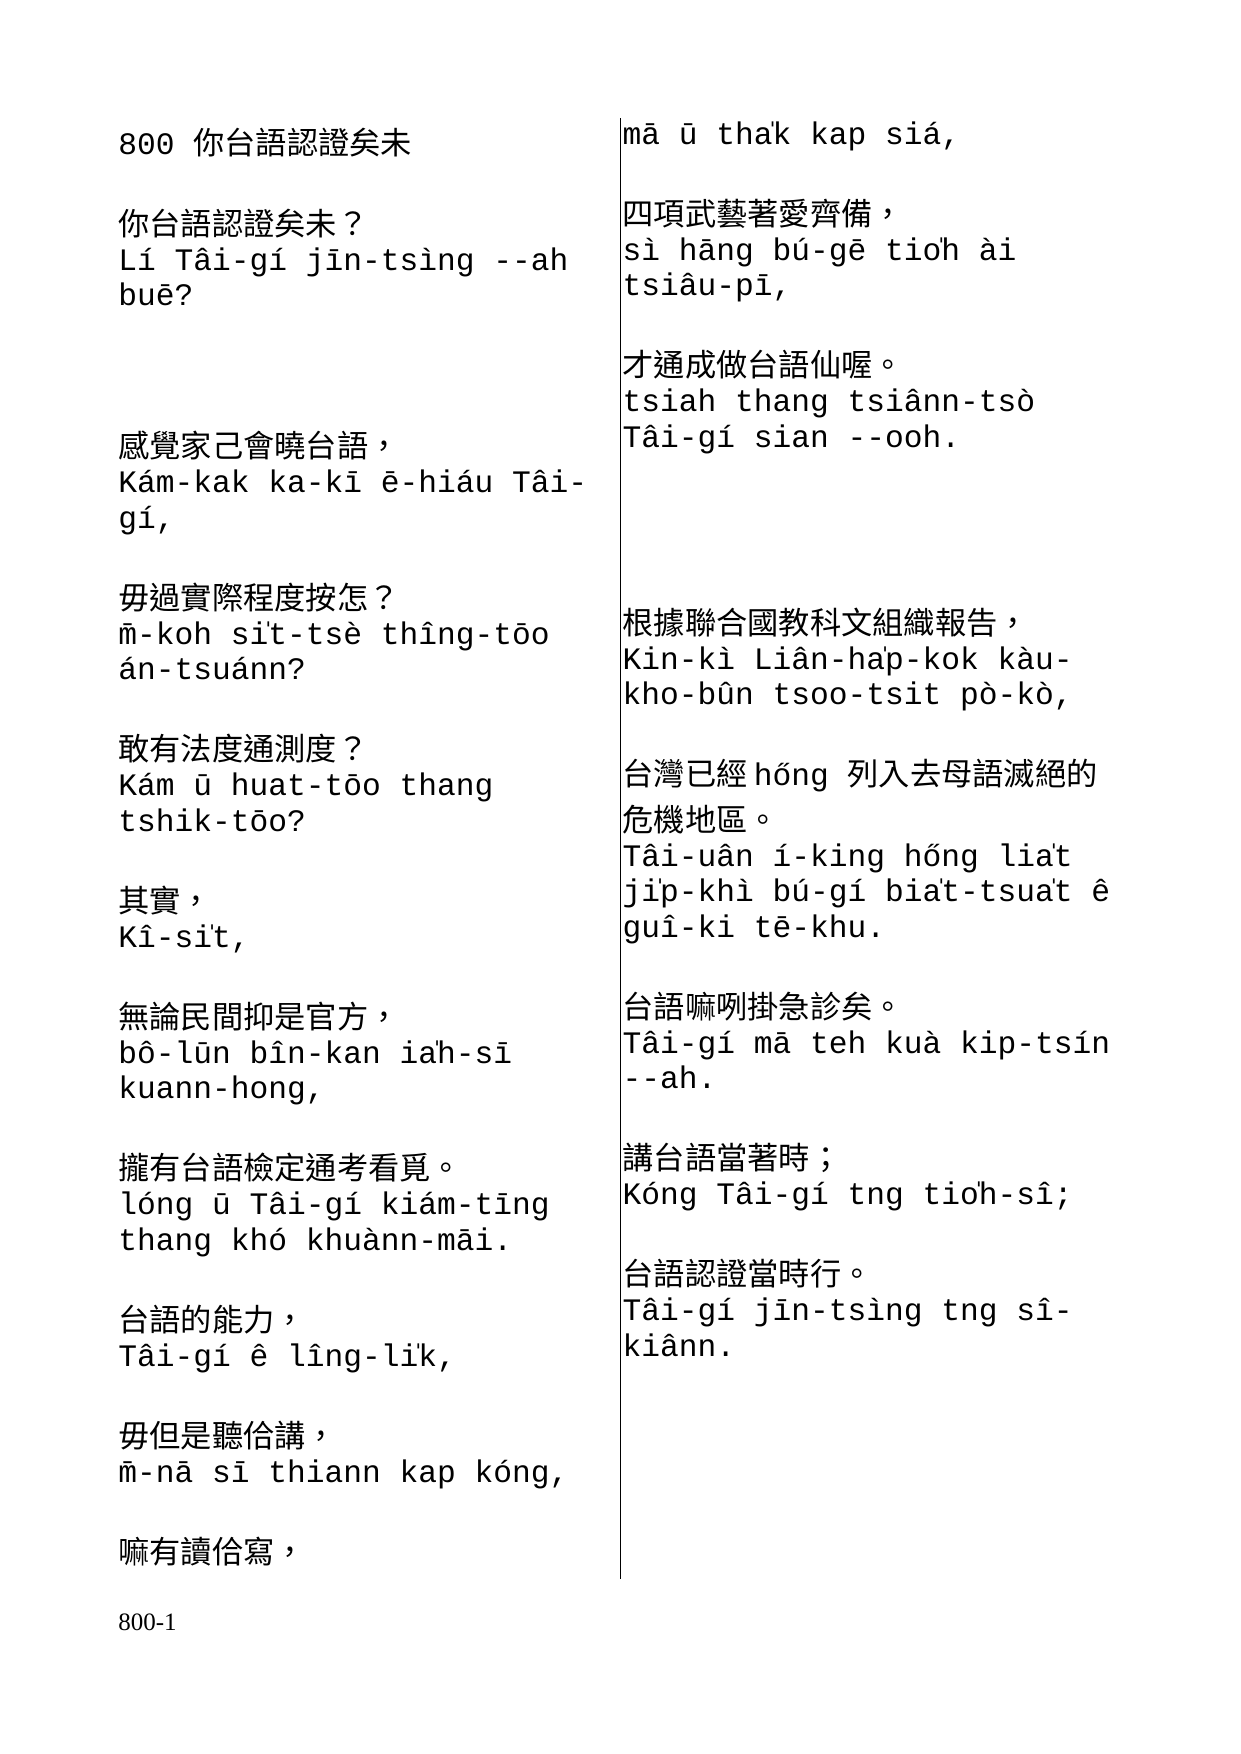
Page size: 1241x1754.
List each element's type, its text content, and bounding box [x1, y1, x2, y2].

text 你台語認證矣未？ [118, 199, 618, 244]
text 無論民間抑是官方， [118, 992, 618, 1037]
text 台語嘛咧掛急診矣。 [622, 982, 1122, 1027]
text 800 你台語認證矣未 [118, 118, 618, 164]
text 感覺家己會曉台語， [118, 421, 618, 467]
text Kin-kì Liân-ha̍p-kok kàu-kho-bûn tsoo-tsit pò-kò, [622, 643, 1122, 714]
text 根據聯合國教科文組織報告， [622, 598, 1122, 643]
text m̄-koh si̍t-tsè thîng-tōo án-tsuánn? [118, 618, 618, 689]
text Kám ū huat-tōo thang tshik-tōo? [118, 769, 618, 840]
text Tâi-gí jīn-tsìng tng sî-kiânn. [622, 1295, 1122, 1366]
text 台語認證當時行。 [622, 1249, 1122, 1295]
text lóng ū Tâi-gí kiám-tīng thang khó khuànn-māi. [118, 1188, 618, 1259]
text Tâi-gí ê lîng-li̍k, [118, 1340, 618, 1375]
text 四項武藝著愛齊備， [622, 189, 1122, 234]
text 其實， [118, 876, 618, 921]
text 台語的能力， [118, 1295, 618, 1340]
text Kám-kak ka-kī ē-hiáu Tâi-gí, [118, 467, 618, 537]
text 攏有台語檢定通考看覓。 [118, 1143, 618, 1188]
text 敢有法度通測度？ [118, 724, 618, 769]
text Tâi-uân í-king hőng lia̍t ji̍p-khì bú-gí bia̍t-tsua̍t ê guî-ki tē-khu. [622, 840, 1122, 947]
text 才通成做台語仙喔。 [622, 340, 1122, 386]
text 毋但是聽佮講， [118, 1411, 618, 1456]
text sì hāng bú-gē tio̍h ài tsiâu-pī, [622, 234, 1122, 305]
text 台灣已經hőng 列入去母語滅絕的危機地區。 [622, 749, 1122, 840]
text 嘛有讀佮寫， [118, 1527, 618, 1572]
text 毋過實際程度按怎？ [118, 573, 618, 618]
text Kî-si̍t, [118, 921, 618, 956]
text m̄-nā sī thiann kap kóng, [118, 1456, 618, 1491]
text Kóng Tâi-gí tng tio̍h-sî; [622, 1179, 1122, 1214]
text tsiah thang tsiânn-tsò Tâi-gí sian --ooh. [622, 386, 1122, 456]
text 講台語當著時； [622, 1133, 1122, 1179]
text bô-lūn bîn-kan ia̍h-sī kuann-hong, [118, 1037, 618, 1108]
text Tâi-gí mā teh kuà kip-tsín --ah. [622, 1027, 1122, 1098]
text Lí Tâi-gí jīn-tsìng --ah buē? [118, 244, 618, 315]
text mā ū tha̍k kap siá, [622, 118, 1122, 153]
